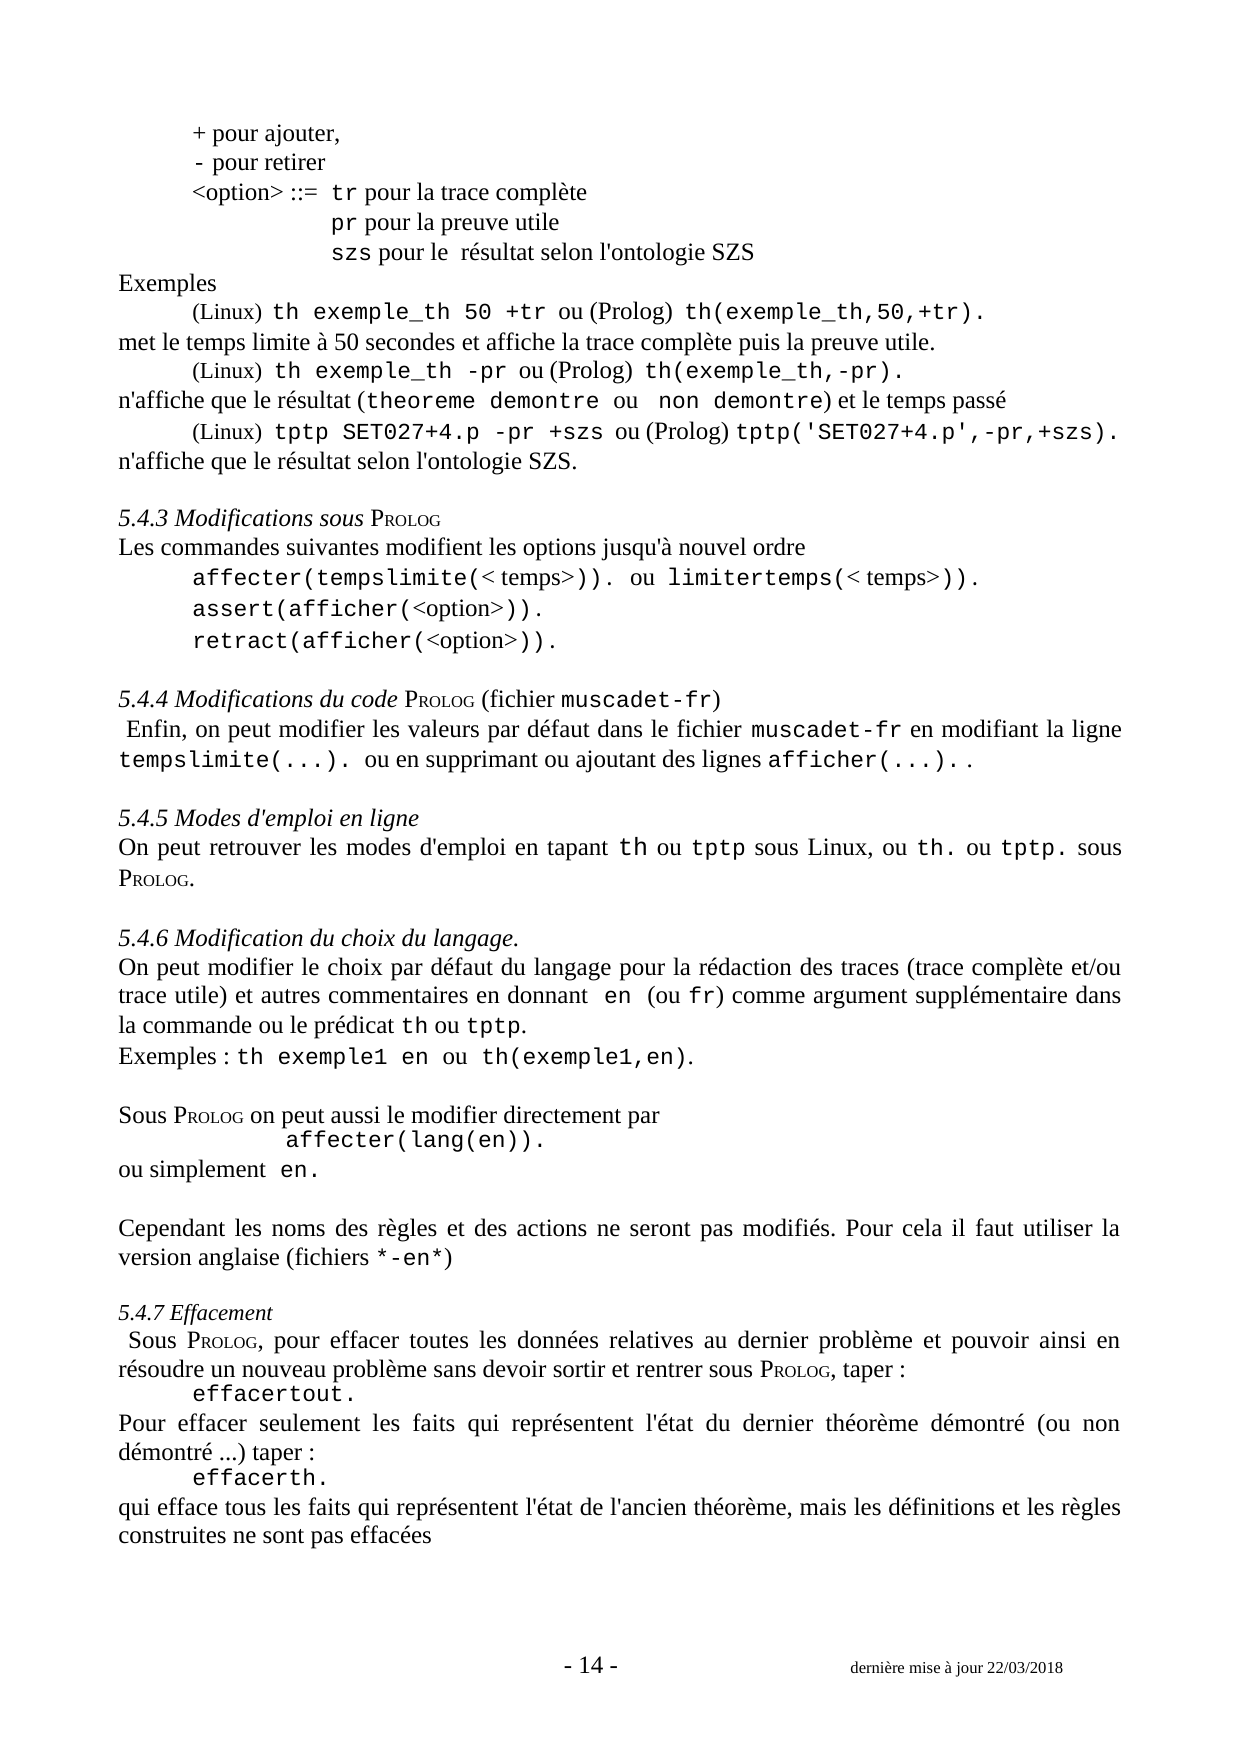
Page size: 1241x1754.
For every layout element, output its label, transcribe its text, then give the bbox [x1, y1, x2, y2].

text affecter(tempslimite(< temps>)). ou limitertemps(< temps>)). [118, 561, 1122, 592]
text effacertout. [118, 1382, 1122, 1408]
text met le temps limite à 50 secondes et affiche la trace complète puis la preuve utile. [118, 327, 1122, 355]
text assert(afficher(<option>)). [118, 592, 1122, 624]
text Sous Prolog, pour effacer toutes les données relatives au dernier problème et pouvoir ainsi en résoudre un nouveau problème sans devoir sortir et rentrer sous Prolog, taper : [118, 1325, 1122, 1382]
text retract(afficher(<option>)). [118, 624, 1122, 655]
text - pour retirer [118, 147, 1122, 177]
text + pour ajouter, [118, 118, 1122, 147]
text 5.4.6 Modification du choix du langage. [118, 923, 1122, 952]
text Exemples : th exemple1 en ou th(exemple1,en). [118, 1041, 1122, 1071]
text 5.4.3 Modifications sous Prolog [118, 503, 1122, 532]
text <option> ::= tr pour la trace complète [118, 177, 1122, 207]
text qui efface tous les faits qui représentent l'état de l'ancien théorème, mais les définitions et les règles construites ne sont pas effacées [118, 1492, 1122, 1549]
text On peut retrouver les modes d'emploi en tapant th ou tptp sous Linux, ou th. ou tptp. sous Prolog. [118, 832, 1122, 892]
text Exemples [118, 268, 1122, 296]
text (Linux) th exemple_th -pr ou (Prolog) th(exemple_th,-pr). [118, 355, 1122, 386]
text (Linux) tptp SET027+4.p -pr +szs ou (Prolog) tptp('SET027+4.p',-pr,+szs). [118, 416, 1122, 446]
text szs pour le résultat selon l'ontologie SZS [118, 237, 1122, 268]
text Pour effacer seulement les faits qui représentent l'état du dernier théorème démontré (ou non démontré ...) taper : [118, 1408, 1122, 1466]
text Les commandes suivantes modifient les options jusqu'à nouvel ordre [118, 532, 1122, 561]
text pr pour la preuve utile [118, 207, 1122, 237]
text affecter(lang(en)). [118, 1128, 1122, 1154]
text n'affiche que le résultat selon l'ontologie SZS. [118, 446, 1122, 475]
text n'affiche que le résultat (theoreme demontre ou non demontre) et le temps passé [118, 386, 1122, 416]
text 5.4.7 Effacement [118, 1299, 1122, 1325]
text 5.4.4 Modifications du code Prolog (fichier muscadet-fr) [118, 684, 1122, 714]
text On peut modifier le choix par défaut du langage pour la rédaction des traces (trace complète et/ou trace utile) et autres commentaires en donnant en (ou fr) comme argument supplémentaire dans la commande ou le prédicat th ou tptp. [118, 952, 1122, 1041]
text effacerth. [118, 1466, 1122, 1492]
text Sous Prolog on peut aussi le modifier directement par [118, 1100, 1122, 1128]
text (Linux) th exemple_th 50 +tr ou (Prolog) th(exemple_th,50,+tr). [118, 296, 1122, 327]
text 5.4.5 Modes d'emploi en ligne [118, 803, 1122, 832]
text Enfin, on peut modifier les valeurs par défaut dans le fichier muscadet-fr en modifiant la ligne tempslimite(...). ou en supprimant ou ajoutant des lignes afficher(...). . [118, 714, 1122, 774]
text ou simplement en. [118, 1154, 1122, 1184]
text Cependant les noms des règles et des actions ne seront pas modifiés. Pour cela il faut utiliser la version anglaise (fichiers *-en*) [118, 1213, 1122, 1272]
